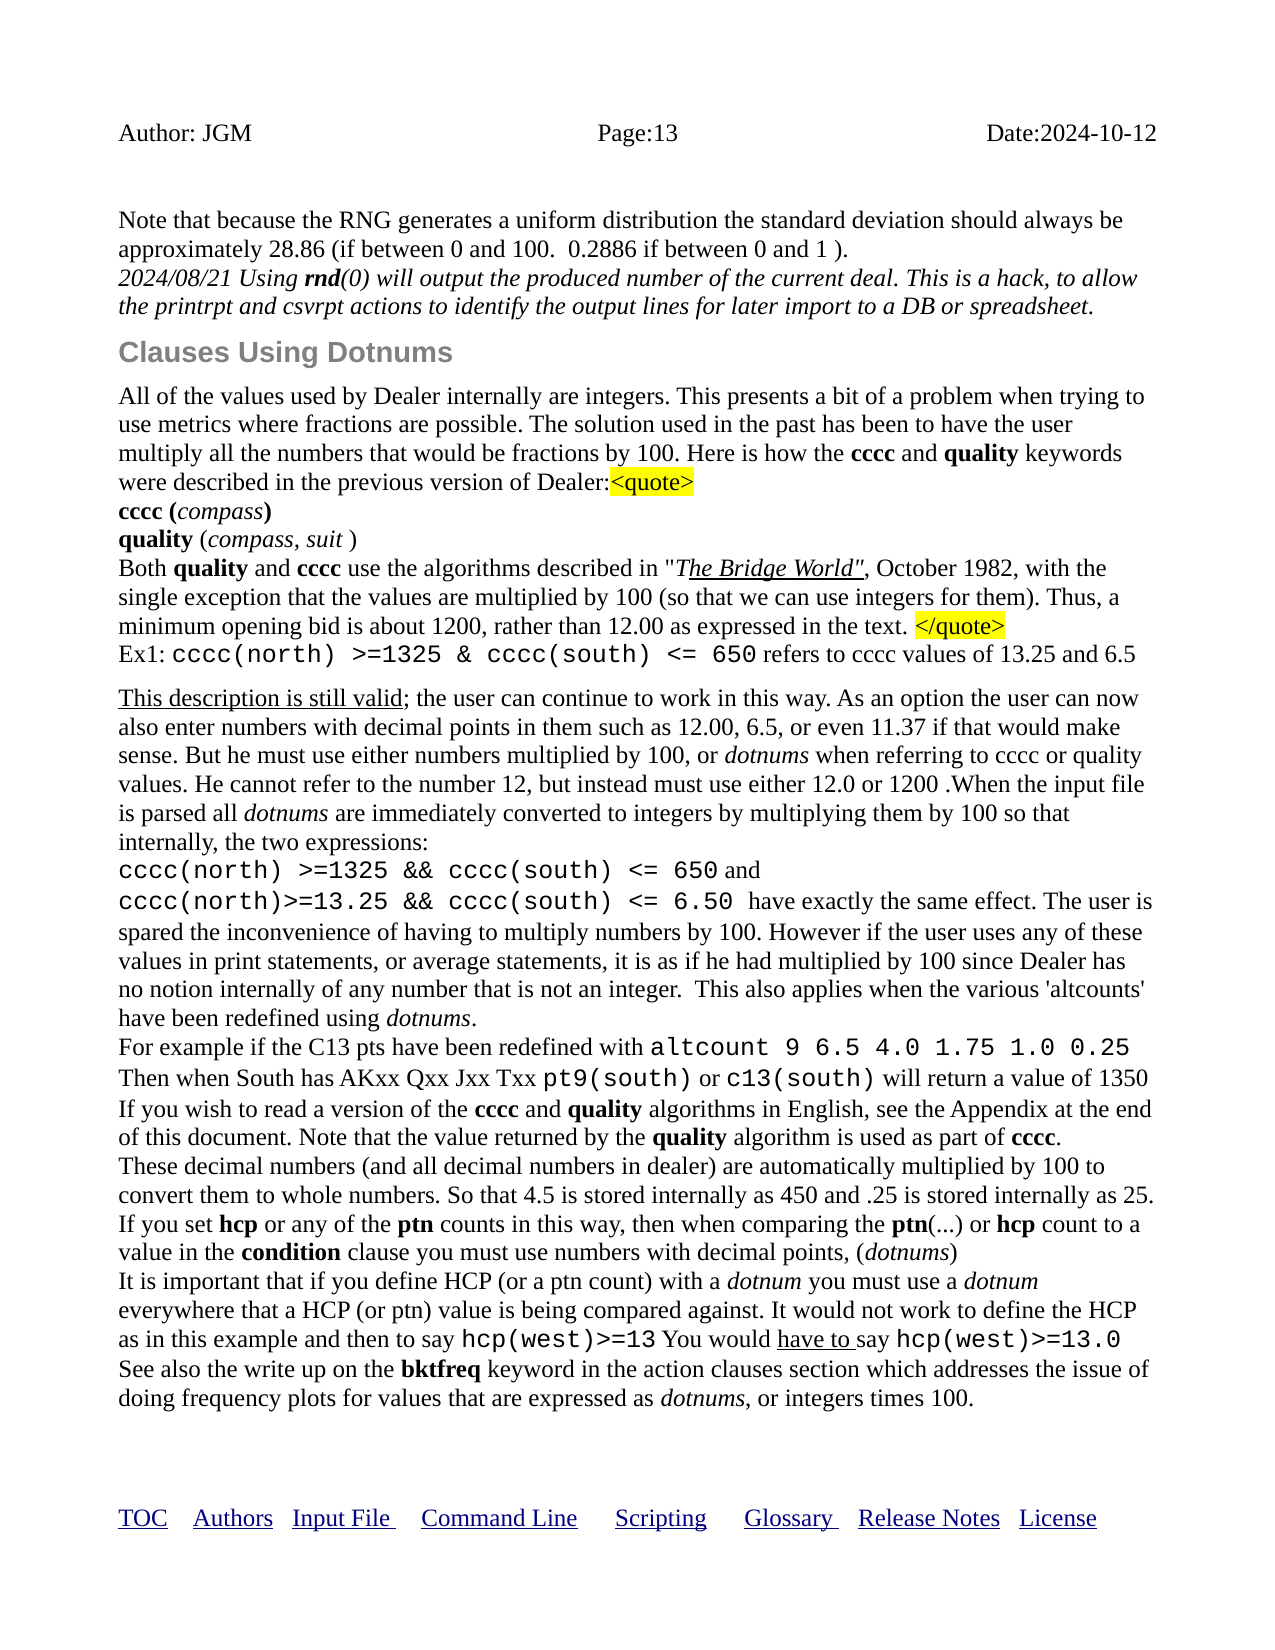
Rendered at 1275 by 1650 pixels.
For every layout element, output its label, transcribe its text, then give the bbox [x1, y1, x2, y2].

text cccc(north)>=13.25 && cccc(south) <= 6.50 have exactly the same effect. The user is spared the inconvenience of having to multiply numbers by 100. However if the user uses any of these values in print statements, or average statements, it is as if he had multiplied by 100 since Dealer has no notion internally of any number that is not an integer. This also applies when the various 'altcounts' have been redefined using dotnums. [118, 886, 1157, 1032]
text Then when South has AKxx Qxx Jxx Txx pt9(south) or c13(south) will return a value of 1350 If you wish to read a version of the cccc and quality algorithms in English, see the Appendix at the end of this document. Note that the value returned by the quality algorithm is used as part of cccc. [118, 1063, 1157, 1151]
subtitle Clauses Using Dotnums [118, 335, 1157, 368]
text Ex1: cccc(north) >=1325 & cccc(south) <= 650 refers to cccc values of 13.25 and 6.5 [118, 639, 1157, 670]
text These decimal numbers (and all decimal numbers in dealer) are automatically multiplied by 100 to convert them to whole numbers. So that 4.5 is stored internally as 450 and .25 is stored internally as 25. If you set hcp or any of the ptn counts in this way, then when comparing the ptn(...) or hcp count to a value in the condition clause you must use numbers with decimal points, (dotnums) [118, 1151, 1157, 1266]
text 2024/08/21 Using rnd(0) will output the produced number of the current deal. This is a hack, to allow the printrpt and csvrpt actions to identify the output lines for later import to a DB or spreadsheet. [118, 263, 1157, 320]
text quality (compass, suit ) Both quality and cccc use the algorithms described in "The Bridge World", October 1982, with the single exception that the values are multiplied by 100 (so that we can use integers for them). Thus, a minimum opening bid is about 1200, rather than 12.00 as expressed in the text. </quote> [118, 524, 1157, 639]
text This description is still valid; the user can continue to work in this way. As an option the user can now also enter numbers with decimal points in them such as 12.00, 6.5, or even 11.37 if that would make sense. But he must use either numbers multiplied by 100, or dotnums when referring to cccc or quality values. He cannot refer to the number 12, but instead must use either 12.0 or 1200 .When the input file is parsed all dotnums are immediately converted to integers by multiplying them by 100 so that internally, the two expressions: [118, 683, 1157, 855]
text cccc (compass) [118, 496, 1157, 524]
text For example if the C13 pts have been redefined with altcount 9 6.5 4.0 1.75 1.0 0.25 [118, 1032, 1157, 1063]
text cccc(north) >=1325 && cccc(south) <= 650 and [118, 855, 1157, 886]
text It is important that if you define HCP (or a ptn count) with a dotnum you must use a dotnum everywhere that a HCP (or ptn) value is being compared against. It would not work to define the HCP as in this example and then to say hcp(west)>=13 You would have to say hcp(west)>=13.0 [118, 1266, 1157, 1354]
text Note that because the RNG generates a uniform distribution the standard deviation should always be approximately 28.86 (if between 0 and 100. 0.2886 if between 0 and 1 ). [118, 205, 1157, 263]
text All of the values used by Dealer internally are integers. This presents a bit of a problem when trying to use metrics where fractions are possible. The solution used in the past has been to have the user multiply all the numbers that would be fractions by 100. Here is how the cccc and quality keywords were described in the previous version of Dealer:<quote> [118, 381, 1157, 496]
text See also the write up on the bktfreq keyword in the action clauses section which addresses the issue of doing frequency plots for values that are expressed as dotnums, or integers times 100. [118, 1354, 1157, 1412]
